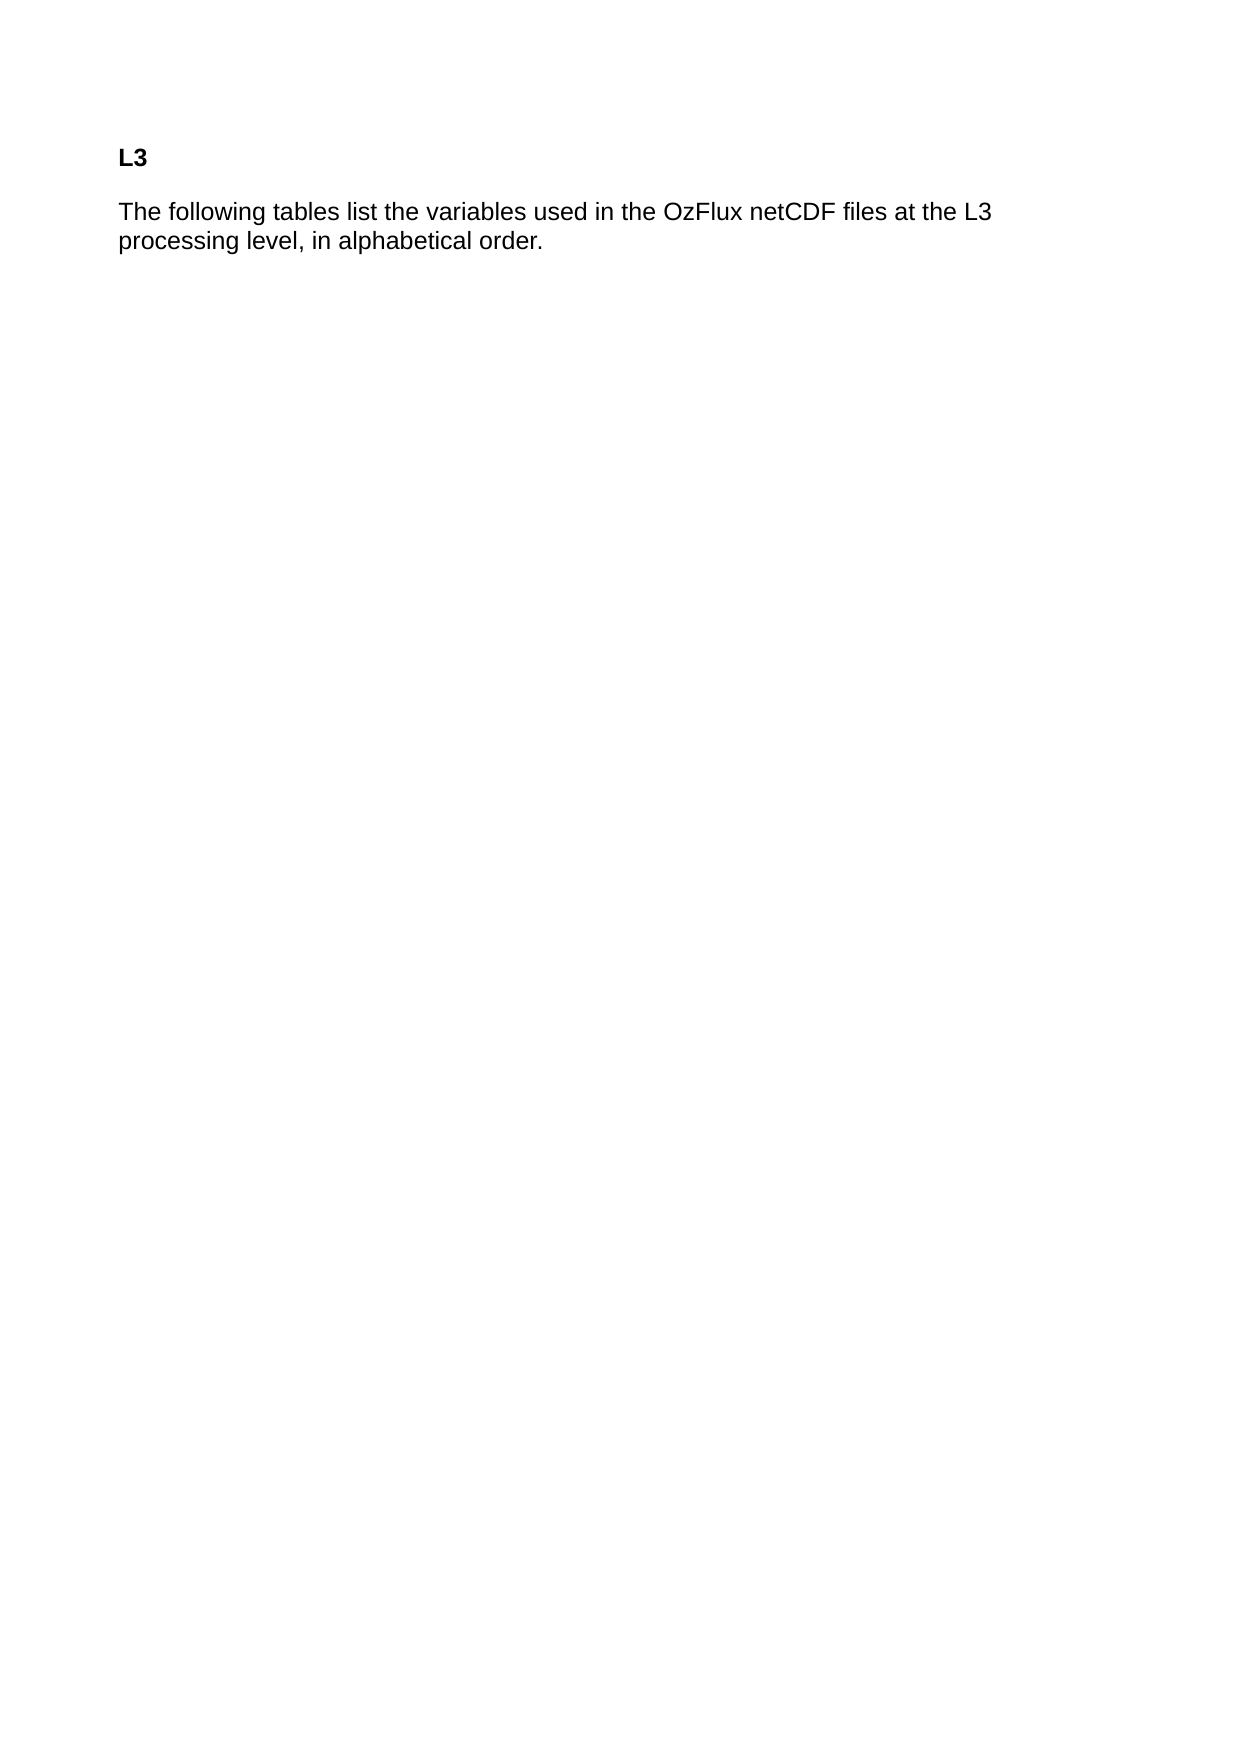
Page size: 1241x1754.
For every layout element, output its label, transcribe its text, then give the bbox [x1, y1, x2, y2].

subtitle L3 [118, 143, 1122, 172]
text The following tables list the variables used in the OzFlux netCDF files at the L3 processing level, in alphabetical order. [118, 197, 1122, 255]
